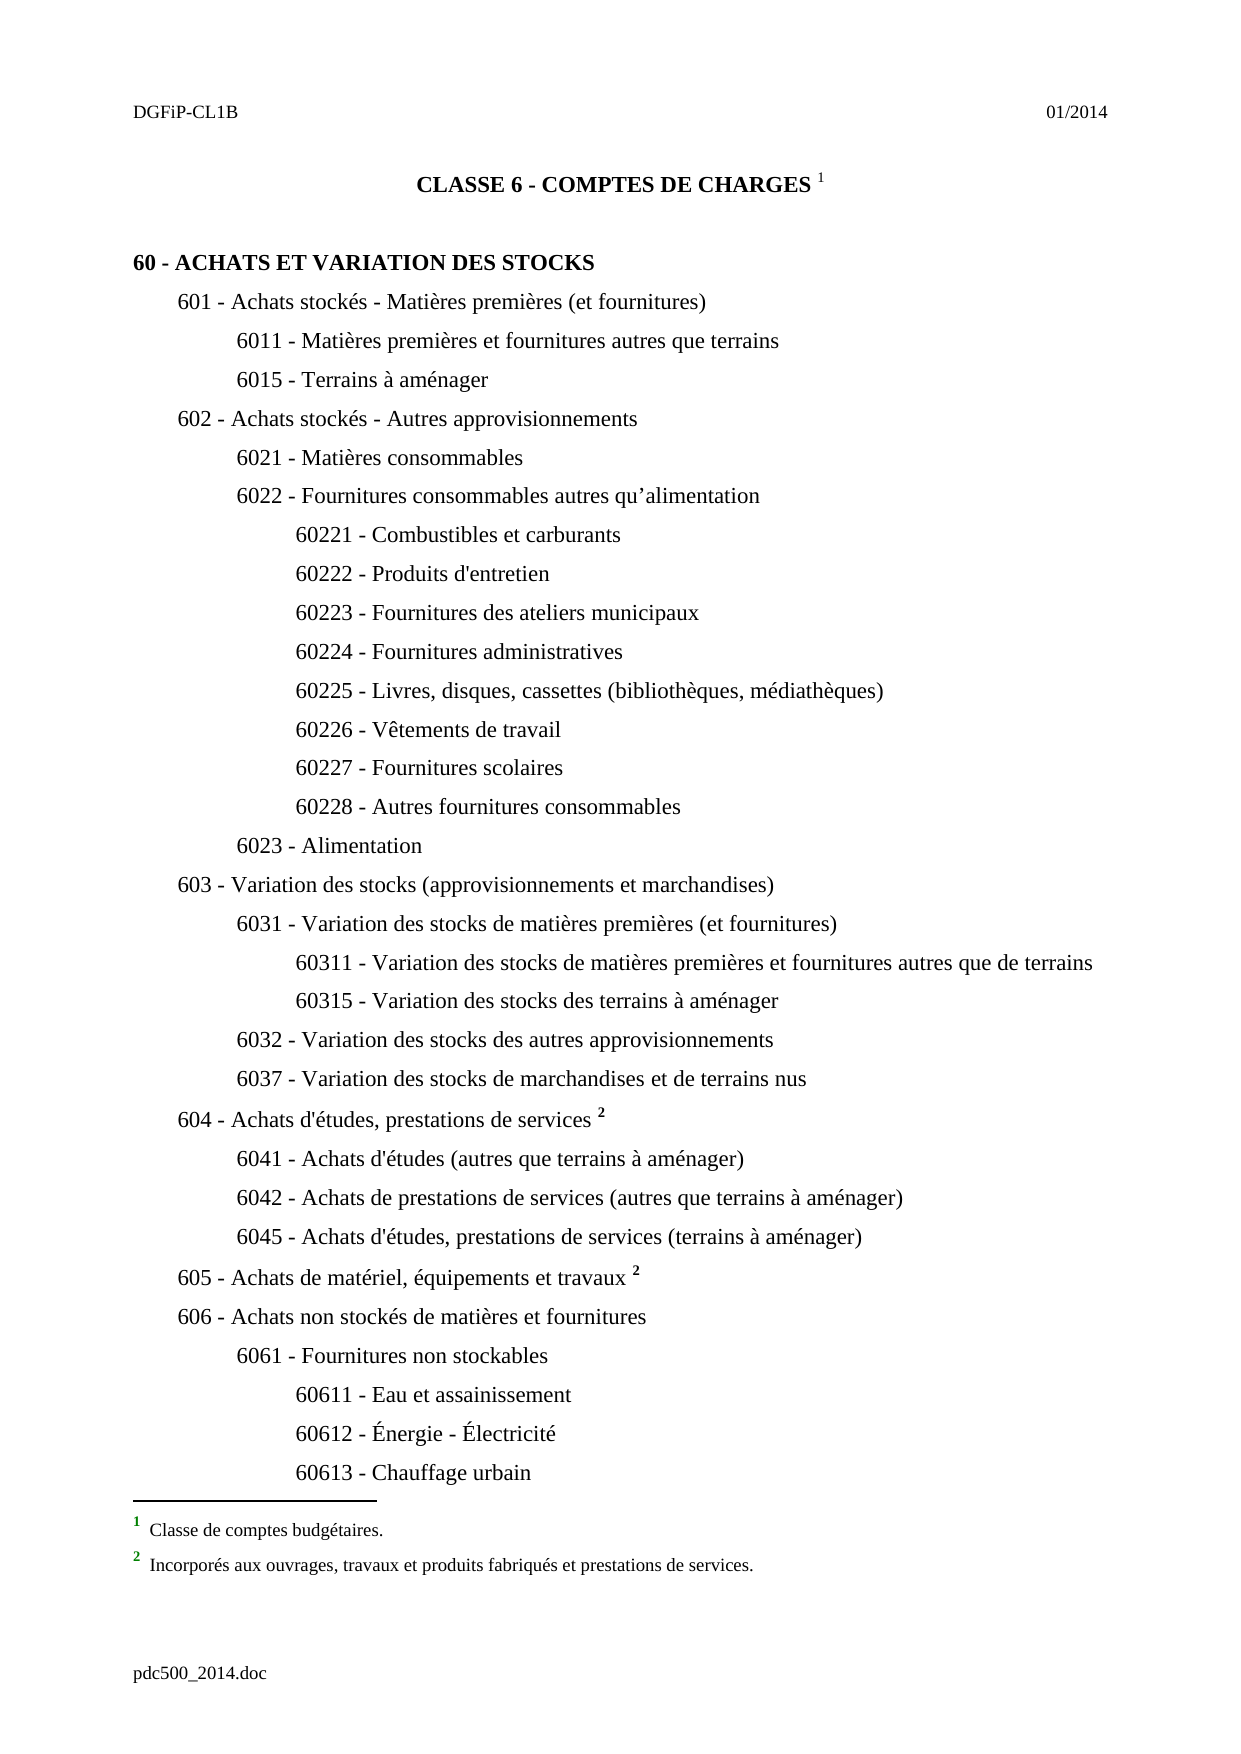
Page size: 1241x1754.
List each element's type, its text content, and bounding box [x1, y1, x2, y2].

text 6011 - Matières premières et fournitures autres que terrains [236, 327, 1107, 353]
text 6037 - Variation des stocks de marchandises et de terrains nus [236, 1065, 1107, 1092]
text 60227 - Fournitures scolaires [295, 754, 1107, 781]
text 60315 - Variation des stocks des terrains à aménager [295, 988, 1107, 1014]
text 606 - Achats non stockés de matières et fournitures [177, 1303, 1107, 1329]
text 6015 - Terrains à aménager [236, 366, 1107, 392]
text 60 - ACHATS ET VARIATION DES STOCKS [133, 249, 1107, 276]
text 6041 - Achats d'études (autres que terrains à aménager) [236, 1145, 1107, 1172]
text 60611 - Eau et assainissement [295, 1381, 1107, 1407]
text 6045 - Achats d'études, prestations de services (terrains à aménager) [236, 1223, 1107, 1249]
text Classe de comptes budgétaires. [133, 1513, 1107, 1542]
text 60221 - Combustibles et carburants [295, 521, 1107, 548]
text 60613 - Chauffage urbain [295, 1459, 1107, 1485]
text 60311 - Variation des stocks de matières premières et fournitures autres que de terrains [295, 949, 1107, 975]
text Incorporés aux ouvrages, travaux et produits fabriqués et prestations de services. [133, 1548, 1107, 1577]
text 60222 - Produits d'entretien [295, 560, 1107, 587]
text 6021 - Matières consommables [236, 444, 1107, 470]
text 605 - Achats de matériel, équipements et travaux 2 [177, 1262, 1107, 1291]
text 6022 - Fournitures consommables autres qu’alimentation [236, 482, 1107, 509]
text CLASSE 6 - COMPTES DE CHARGES [133, 169, 1107, 198]
text 60225 - Livres, disques, cassettes (bibliothèques, médiathèques) [295, 677, 1107, 703]
text 60612 - Énergie - Électricité [295, 1420, 1107, 1446]
text 6032 - Variation des stocks des autres approvisionnements [236, 1026, 1107, 1053]
text 603 - Variation des stocks (approvisionnements et marchandises) [177, 871, 1107, 897]
text 6042 - Achats de prestations de services (autres que terrains à aménager) [236, 1184, 1107, 1211]
text 60226 - Vêtements de travail [295, 716, 1107, 742]
text 60228 - Autres fournitures consommables [295, 793, 1107, 820]
text 6023 - Alimentation [236, 832, 1107, 858]
text 6061 - Fournitures non stockables [236, 1342, 1107, 1368]
text 604 - Achats d'études, prestations de services [177, 1104, 1107, 1133]
text 60223 - Fournitures des ateliers municipaux [295, 599, 1107, 625]
text 60224 - Fournitures administratives [295, 638, 1107, 664]
text 601 - Achats stockés - Matières premières (et fournitures) [177, 288, 1107, 314]
text 602 - Achats stockés - Autres approvisionnements [177, 405, 1107, 431]
text 6031 - Variation des stocks de matières premières (et fournitures) [236, 910, 1107, 936]
